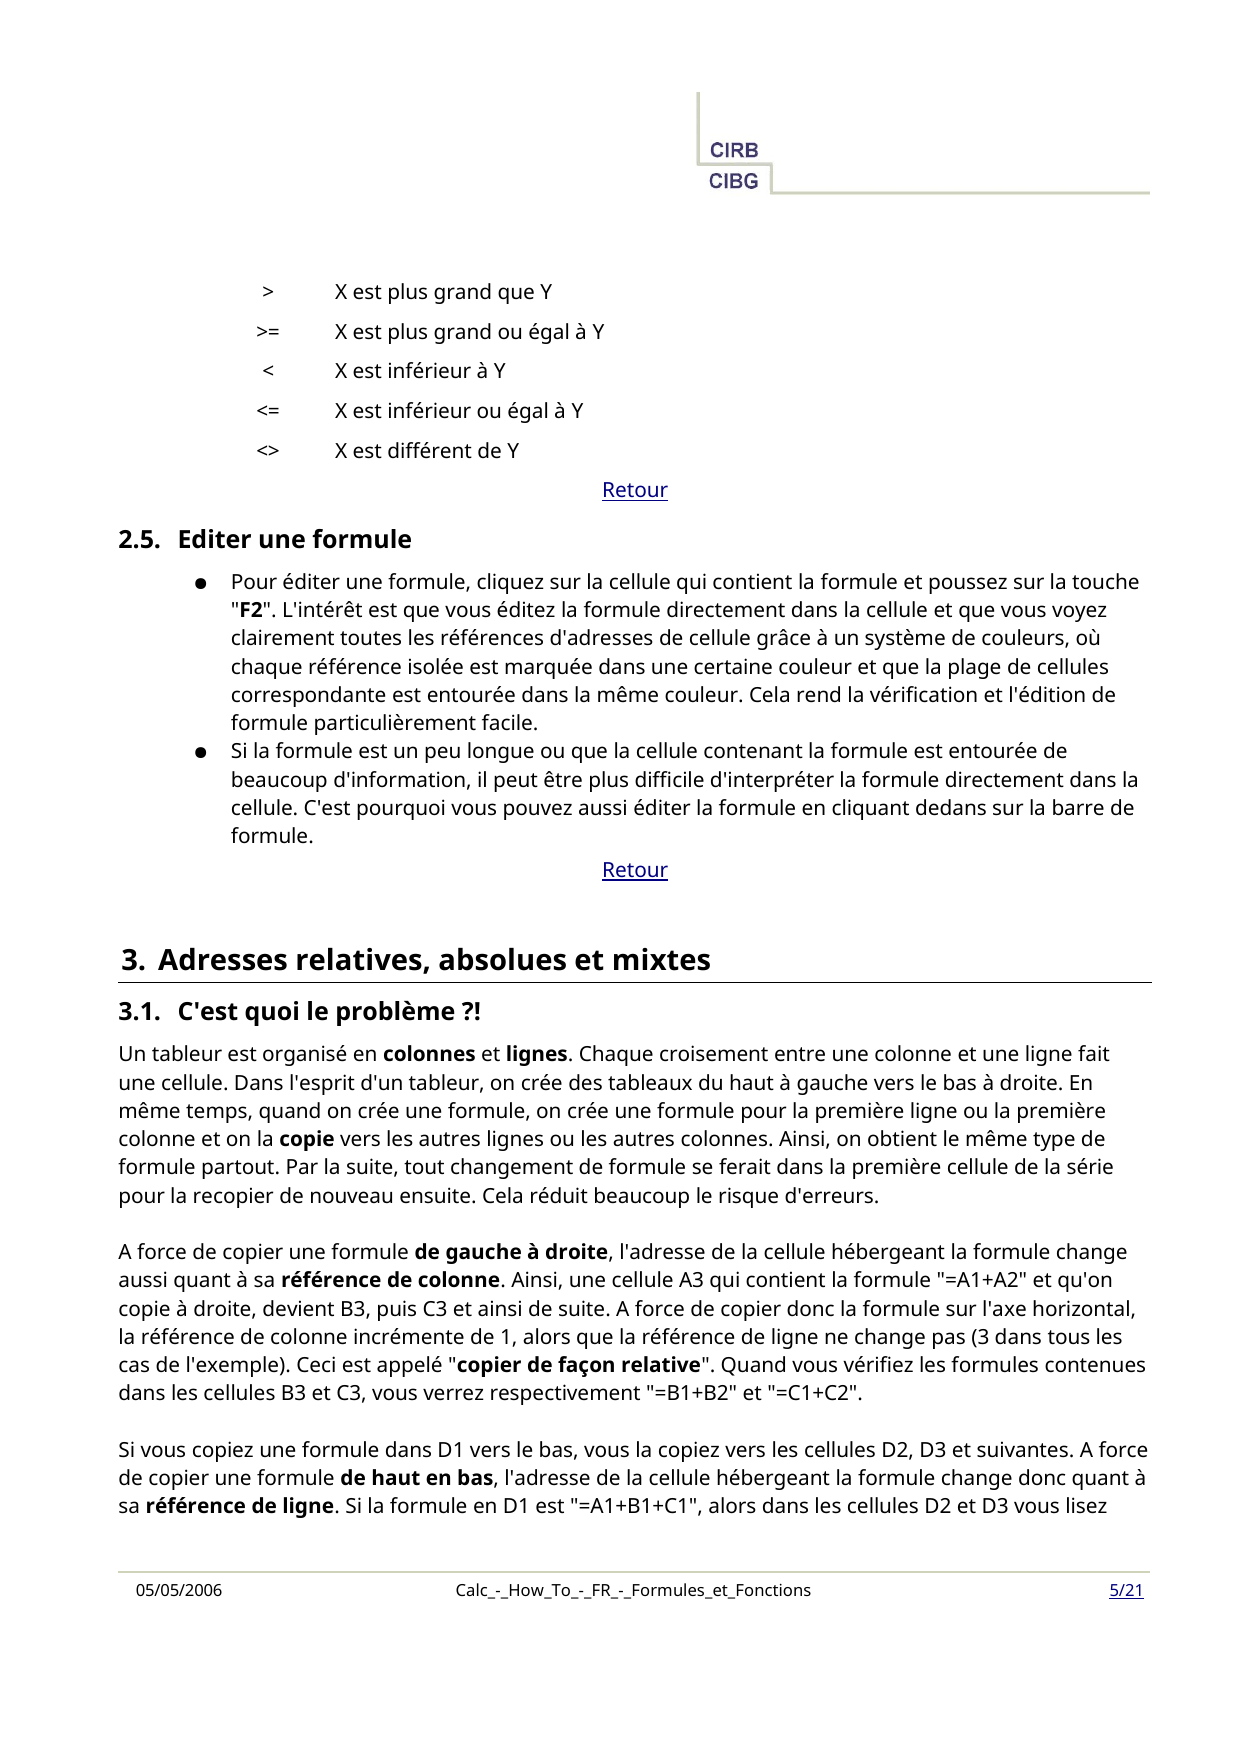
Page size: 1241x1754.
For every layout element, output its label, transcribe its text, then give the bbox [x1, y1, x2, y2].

table_cell <> [207, 430, 329, 470]
subtitle C'est quoi le problème ?! [118, 994, 1152, 1028]
text Si vous copiez une formule dans D1 vers le bas, vous la copiez vers les cellules D2, D3 et suivantes. A force de copier une formule de haut en bas, l'adresse de la cellule hébergeant la formule change donc quant à sa référence de ligne. Si la formule en D1 est "=A1+B1+C1", alors dans les cellules D2 et D3 vous lisez [118, 1435, 1152, 1519]
table_header Retour [118, 470, 1152, 509]
list Si la formule est un peu longue ou que la cellule contenant la formule est entourée de beaucoup d'information, il peut être plus difficile d'interpréter la formule directement dans la cellule. C'est pourquoi vous pouvez aussi éditer la formule en cliquant dedans sur la barre de formule. [193, 736, 1152, 849]
table_cell X est plus grand que Y [329, 271, 686, 311]
picture [609, 92, 1150, 214]
text A force de copier une formule de gauche à droite, l'adresse de la cellule hébergeant la formule change aussi quant à sa référence de colonne. Ainsi, une cellule A3 qui contient la formule "=A1+A2" et qu'on copie à droite, devient B3, puis C3 et ainsi de suite. A force de copier donc la formule sur l'axe horizontal, la référence de colonne incrémente de 1, alors que la référence de ligne ne change pas (3 dans tous les cas de l'exemple). Ceci est appelé "copier de façon relative". Quand vous vérifiez les formules contenues dans les cellules B3 et C3, vous verrez respectivement "=B1+B2" et "=C1+C2". [118, 1237, 1152, 1407]
table_cell X est différent de Y [329, 430, 686, 470]
table_cell X est inférieur ou égal à Y [329, 391, 686, 430]
subtitle Adresses relatives, absolues et mixtes [118, 936, 1152, 982]
table_cell > [207, 271, 329, 311]
subtitle Editer une formule [118, 521, 1152, 555]
list Pour éditer une formule, cliquez sur la cellule qui contient la formule et poussez sur la touche "F2". L'intérêt est que vous éditez la formule directement dans la cellule et que vous voyez clairement toutes les références d'adresses de cellule grâce à un système de couleurs, où chaque référence isolée est marquée dans une certaine couleur et que la plage de cellules correspondante est entourée dans la même couleur. Cela rend la vérification et l'édition de formule particulièrement facile. [193, 567, 1152, 736]
text Un tableur est organisé en colonnes et lignes. Chaque croisement entre une colonne et une ligne fait une cellule. Dans l'esprit d'un tableur, on crée des tableaux du haut à gauche vers le bas à droite. En même temps, quand on crée une formule, on crée une formule pour la première ligne ou la première colonne et on la copie vers les autres lignes ou les autres colonnes. Ainsi, on obtient le même type de formule partout. Par la suite, tout changement de formule se ferait dans la première cellule de la série pour la recopier de nouveau ensuite. Cela réduit beaucoup le risque d'erreurs. [118, 1039, 1152, 1209]
table_cell X est plus grand ou égal à Y [329, 311, 686, 351]
table_cell < [207, 351, 329, 391]
table_cell >= [207, 311, 329, 351]
table_header Retour [118, 849, 1152, 889]
table_cell X est inférieur à Y [329, 351, 686, 391]
table_cell <= [207, 391, 329, 430]
